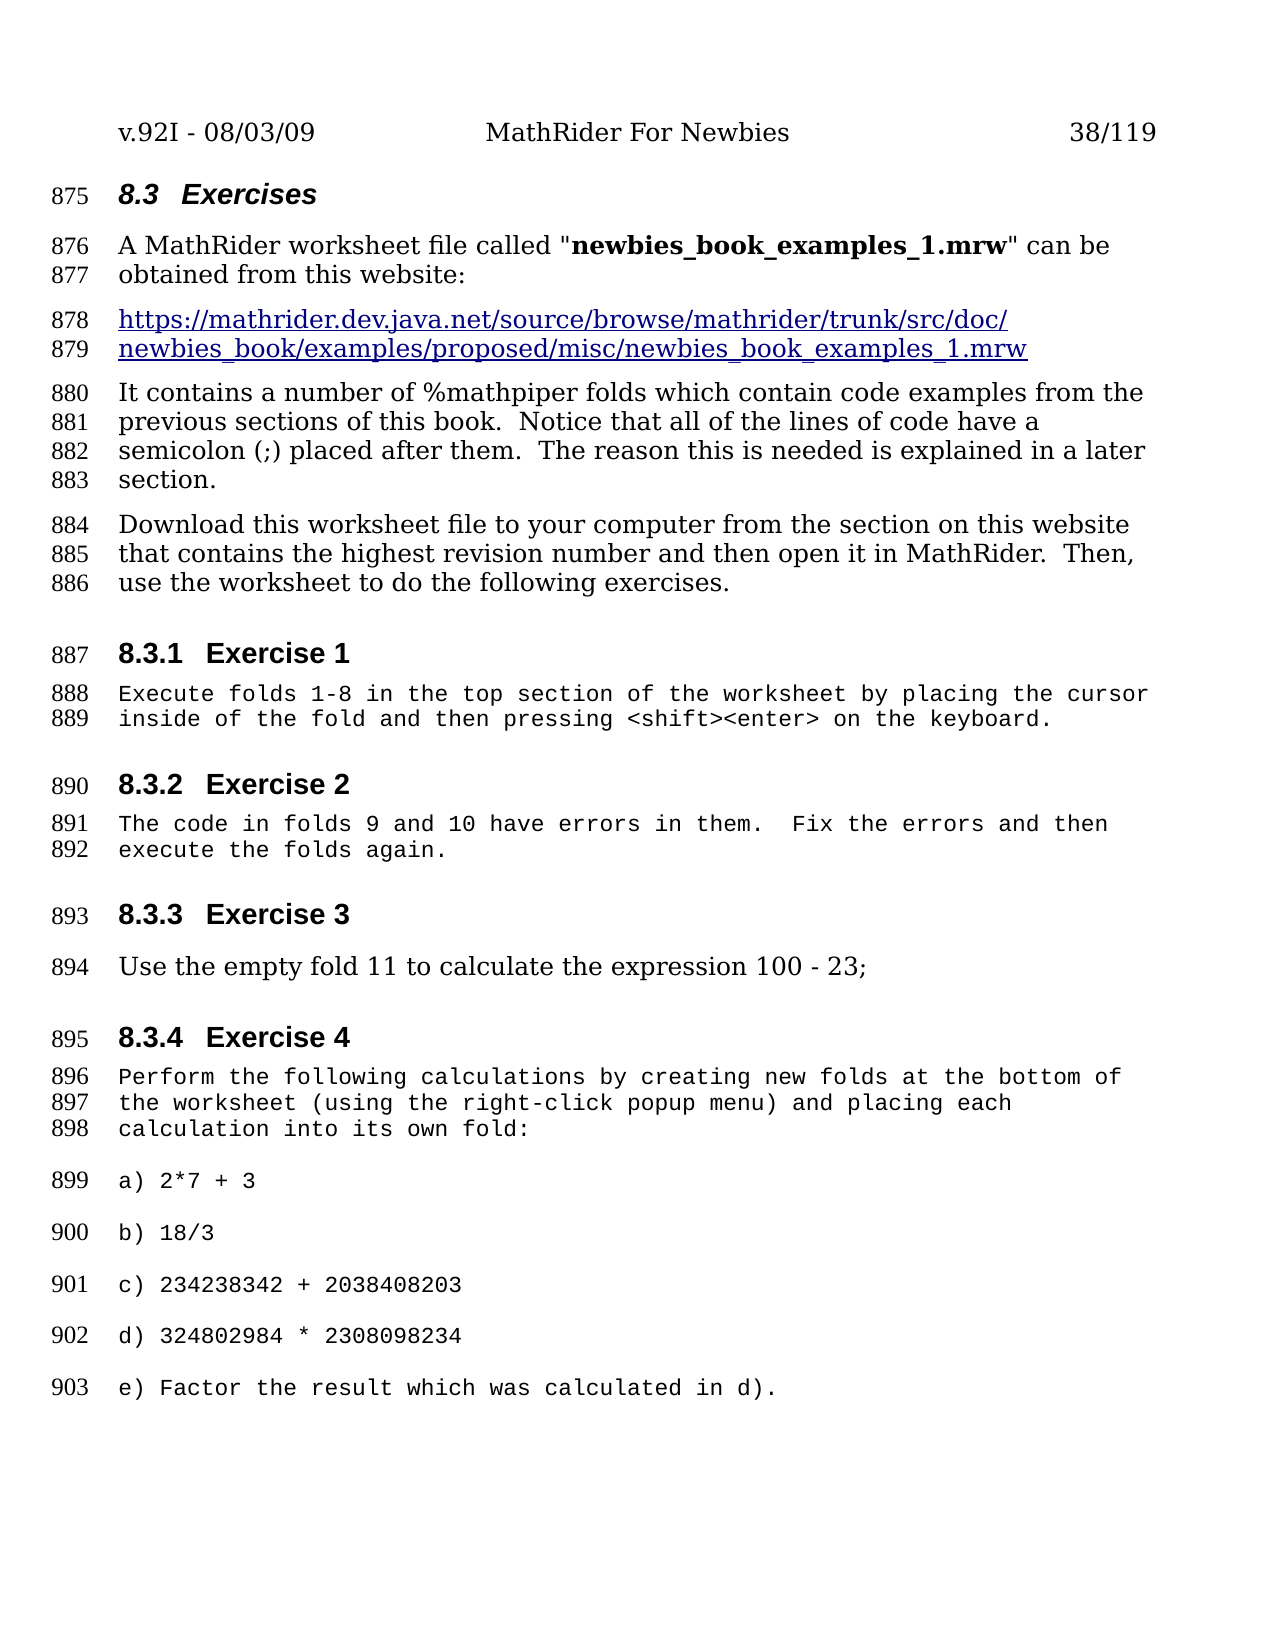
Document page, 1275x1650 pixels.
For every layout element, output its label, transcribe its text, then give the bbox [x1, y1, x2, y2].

subtitle Exercise 4 [118, 1020, 1157, 1053]
text b) 18/3 [118, 1221, 1157, 1247]
text Download this worksheet file to your computer from the section on this website that contains the highest revision number and then open it in MathRider. Then, use the worksheet to do the following exercises. [118, 510, 1157, 597]
text Perform the following calculations by creating new folds at the bottom of the worksheet (using the right-click popup menu) and placing each calculation into its own fold: [118, 1065, 1157, 1143]
subtitle Exercise 1 [118, 636, 1157, 670]
text e) Factor the result which was calculated in d). [118, 1377, 1157, 1403]
text c) 234238342 + 2038408203 [118, 1273, 1157, 1299]
text a) 2*7 + 3 [118, 1169, 1157, 1195]
text The code in folds 9 and 10 have errors in them. Fix the errors and then execute the folds again. [118, 812, 1157, 864]
subtitle Exercises [118, 177, 1157, 210]
text d) 324802984 * 2308098234 [118, 1325, 1157, 1351]
subtitle Exercise 2 [118, 767, 1157, 800]
text https://mathrider.dev.java.net/source/browse/mathrider/trunk/src/doc/newbies_book/examples/proposed/misc/newbies_book_examples_1.mrw [118, 305, 1157, 363]
text It contains a number of %mathpiper folds which contain code examples from the previous sections of this book. Notice that all of the lines of code have a semicolon (;) placed after them. The reason this is needed is explained in a later section. [118, 378, 1157, 495]
text A MathRider worksheet file called "newbies_book_examples_1.mrw" can be obtained from this website: [118, 231, 1157, 290]
text Use the empty fold 11 to calculate the expression 100 - 23; [118, 952, 1157, 981]
text Execute folds 1-8 in the top section of the worksheet by placing the cursor inside of the fold and then pressing <shift><enter> on the keyboard. [118, 682, 1157, 734]
subtitle Exercise 3 [118, 897, 1157, 931]
